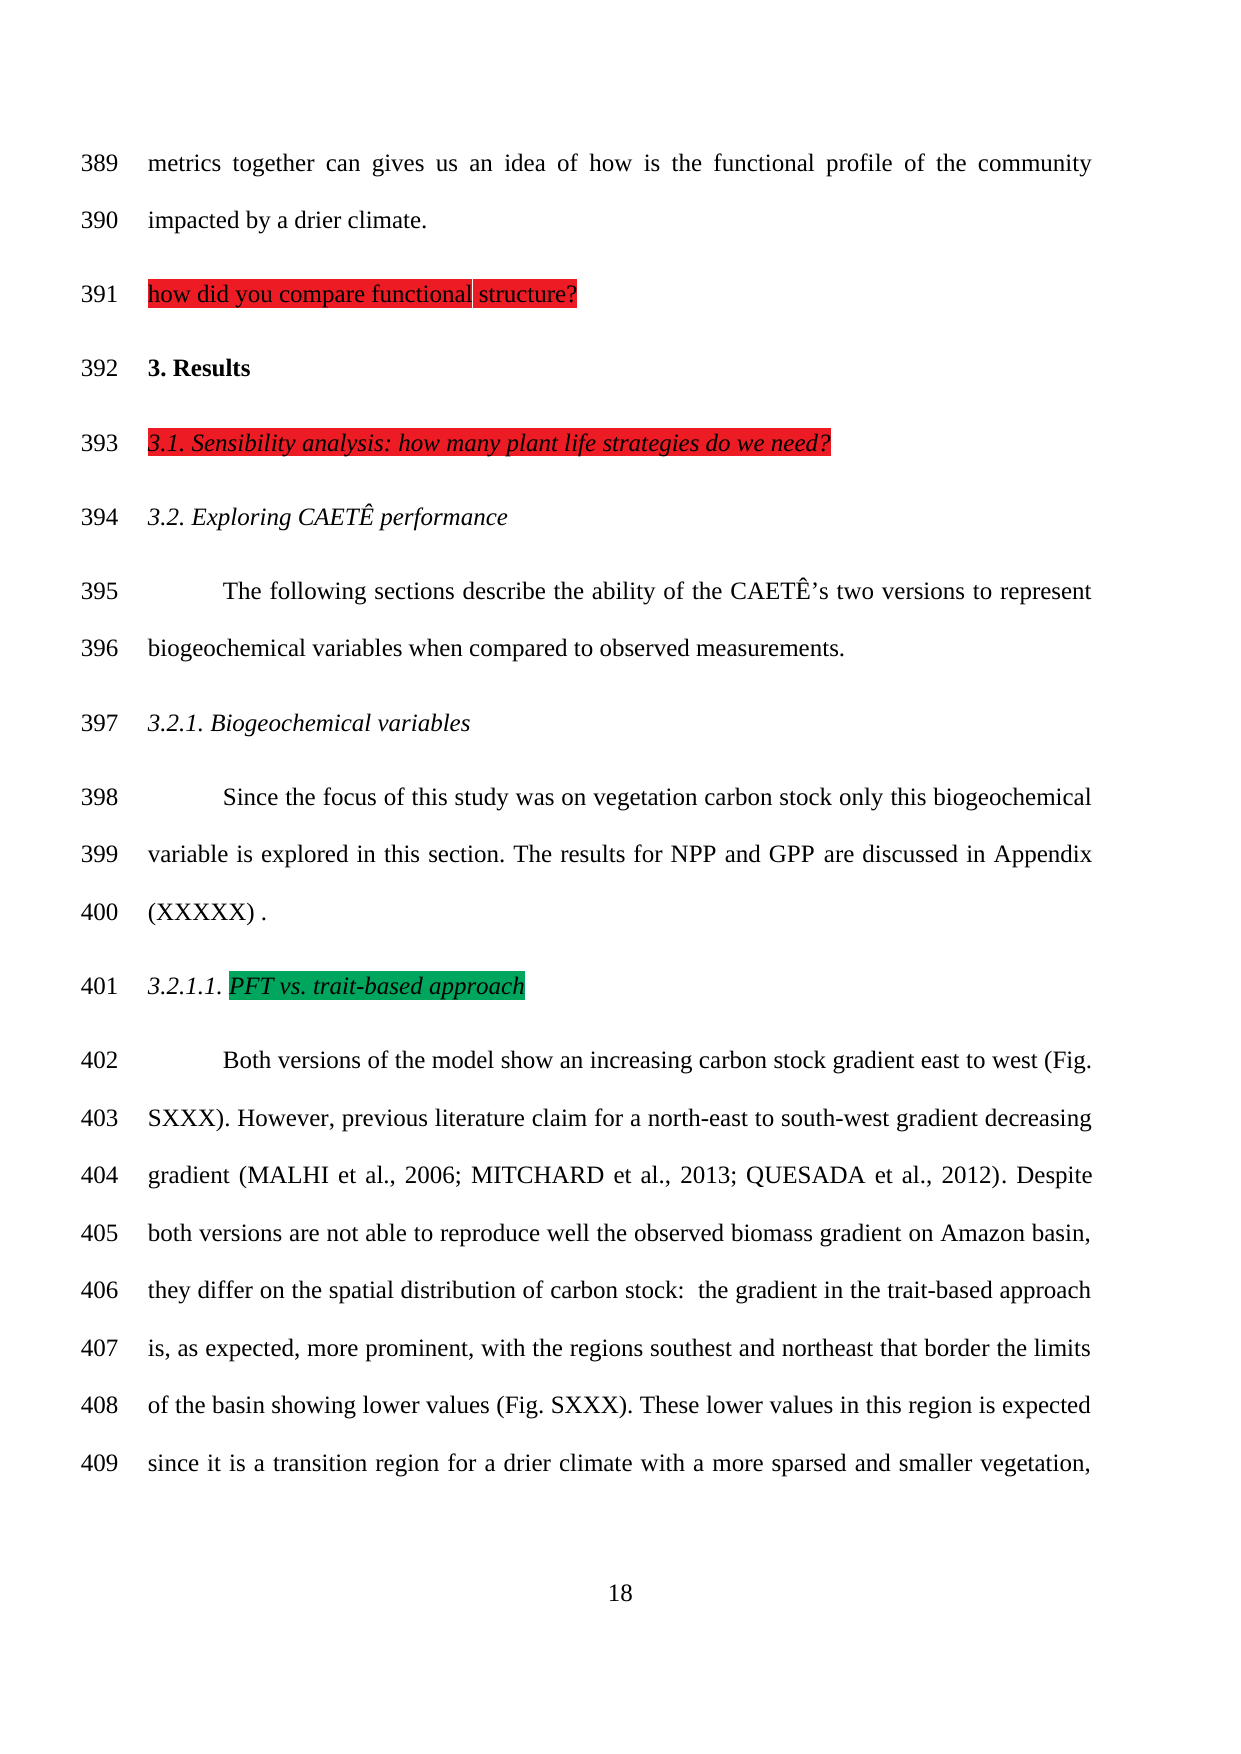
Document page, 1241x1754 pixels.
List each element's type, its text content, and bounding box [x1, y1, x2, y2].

text how did you compare functional structure? [148, 279, 1093, 308]
text 3.2.1. Biogeochemical variables [148, 708, 1093, 736]
text 3.2.1.1. PFT vs. trait-based approach [148, 971, 1093, 1000]
text The following sections describe the ability of the CAETÊ’s two versions to represent biogeochemical variables when compared to observed measurements. [148, 576, 1093, 662]
text Since the focus of this study was on vegetation carbon stock only this biogeochemical variable is explored in this section. The results for NPP and GPP are discussed in Appendix (XXXXX) . [148, 782, 1093, 926]
text Both versions of the model show an increasing carbon stock gradient east to west (Fig. SXXX). However, previous literature claim for a north-east to south-west gradient decreasing gradient (MALHI et al., 2006; MITCHARD et al., 2013; QUESADA et al., 2012)⁠. Despite both versions are not able to reproduce well the observed biomass gradient on Amazon basin, they differ on the spatial distribution of carbon stock: the gradient in the trait-based approach is, as expected, more prominent, with the regions southest and northeast that border the limits of the basin showing lower values (Fig. SXXX). These lower values in this region is expected since it is a transition region for a drier climate with a more sparsed and smaller vegetation, [148, 1045, 1093, 1476]
text 3.2. Exploring CAETÊ performance [148, 502, 1093, 531]
text 3. Results [148, 353, 1093, 382]
text 3.1. Sensibility analysis: how many plant life strategies do we need? [148, 428, 1093, 456]
text metrics together can gives us an idea of how is the functional profile of the community impacted by a drier climate. [148, 148, 1093, 234]
